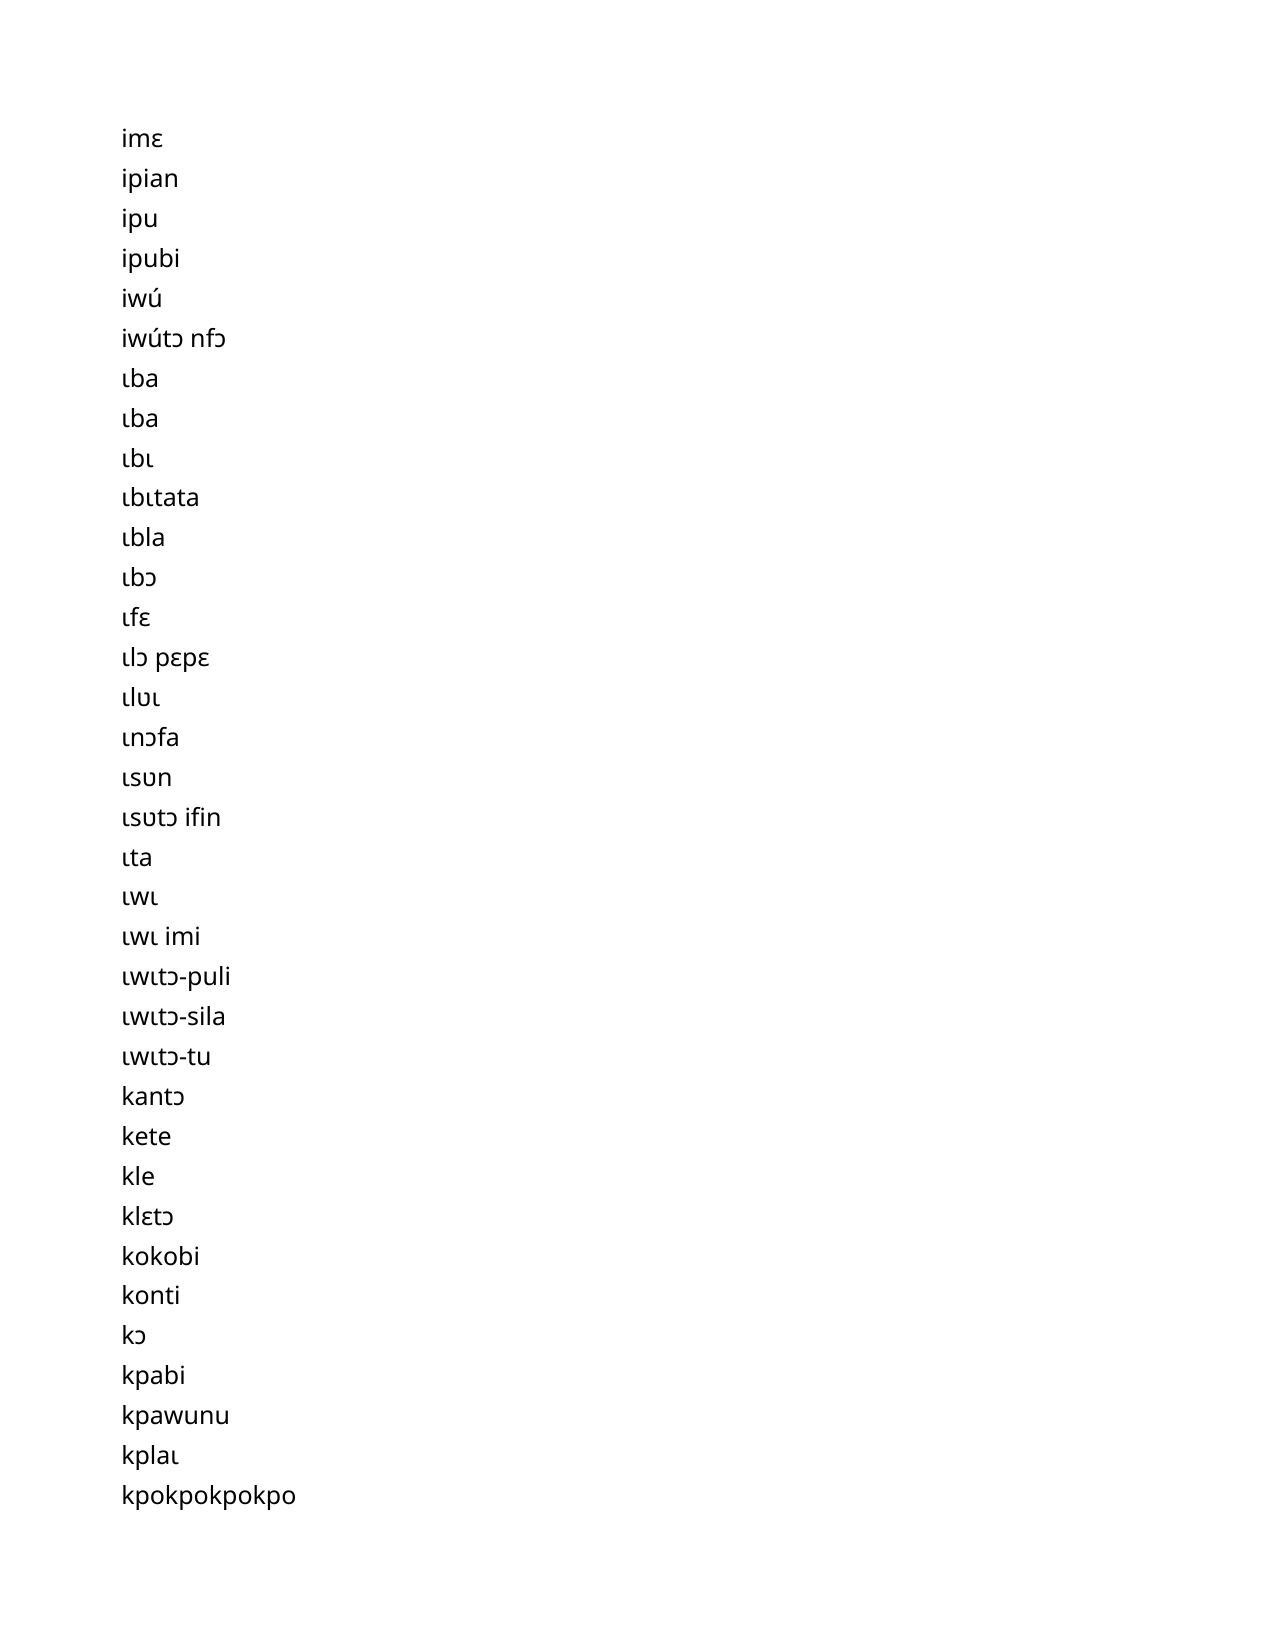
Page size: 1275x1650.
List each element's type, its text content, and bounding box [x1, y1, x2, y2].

table_cell ɩfɛ [118, 597, 637, 637]
table_cell [638, 278, 1157, 318]
table_cell ɩnɔfa [118, 717, 637, 756]
table_cell ɩwɩtɔ-puli [118, 956, 637, 996]
table_cell kpokpokpokpo [118, 1475, 637, 1514]
table_cell kpawunu [118, 1395, 637, 1435]
table_cell [638, 398, 1157, 437]
table_cell [638, 1155, 1157, 1195]
table_cell [638, 717, 1157, 756]
table_cell ɩlɔ pɛpɛ [118, 637, 637, 677]
table_cell [638, 318, 1157, 357]
table_cell [638, 158, 1157, 198]
table_cell kete [118, 1116, 637, 1155]
table_cell [638, 437, 1157, 477]
table_cell [638, 956, 1157, 996]
table_cell ɩbɩ [118, 437, 637, 477]
table_cell [638, 996, 1157, 1036]
table_cell kpabi [118, 1355, 637, 1395]
table_cell [638, 637, 1157, 677]
table_cell ɩba [118, 398, 637, 437]
table_cell [638, 198, 1157, 238]
table_cell [638, 358, 1157, 397]
table_cell ɩwɩ [118, 876, 637, 916]
table_cell [638, 1076, 1157, 1116]
table_cell ipu [118, 198, 637, 238]
table_cell ɩwɩtɔ-tu [118, 1036, 637, 1076]
table_cell [638, 1475, 1157, 1514]
table_cell [638, 796, 1157, 836]
table_cell [638, 1195, 1157, 1235]
table_cell iwú [118, 278, 637, 318]
table_cell [638, 1036, 1157, 1076]
table_cell ɩta [118, 836, 637, 876]
table_cell ɩbɩtata [118, 477, 637, 517]
table_cell [638, 836, 1157, 876]
table_cell [638, 597, 1157, 637]
table_cell ipubi [118, 238, 637, 278]
table_cell imɛ [118, 118, 637, 158]
table_cell ɩlʋɩ [118, 677, 637, 717]
table_cell [638, 1435, 1157, 1474]
table_cell [638, 1355, 1157, 1395]
table_cell kplaɩ [118, 1435, 637, 1474]
table_cell [638, 118, 1157, 158]
table_cell [638, 557, 1157, 597]
table_cell [638, 517, 1157, 557]
table_cell ɩwɩ imi [118, 916, 637, 956]
table_cell [638, 1235, 1157, 1275]
table_cell ɩsʋtɔ ifin [118, 796, 637, 836]
table_cell klɛtɔ [118, 1195, 637, 1235]
table_cell konti [118, 1275, 637, 1315]
table_cell [638, 916, 1157, 956]
table_cell [638, 756, 1157, 796]
table_cell [638, 876, 1157, 916]
table_cell kɔ [118, 1315, 637, 1355]
table_cell ɩbla [118, 517, 637, 557]
table_cell iwútɔ nfɔ [118, 318, 637, 357]
table_cell kle [118, 1155, 637, 1195]
table_cell ipian [118, 158, 637, 198]
table_cell ɩbɔ [118, 557, 637, 597]
table_cell kokobi [118, 1235, 637, 1275]
table_cell ɩba [118, 358, 637, 397]
table_cell [638, 677, 1157, 717]
table_cell [638, 1116, 1157, 1155]
table_cell [638, 238, 1157, 278]
table_cell ɩsʋn [118, 756, 637, 796]
table_cell kantɔ [118, 1076, 637, 1116]
table_cell [638, 1395, 1157, 1435]
table_cell [638, 1275, 1157, 1315]
table_cell [638, 1315, 1157, 1355]
table_cell ɩwɩtɔ-sila [118, 996, 637, 1036]
table_cell [638, 477, 1157, 517]
